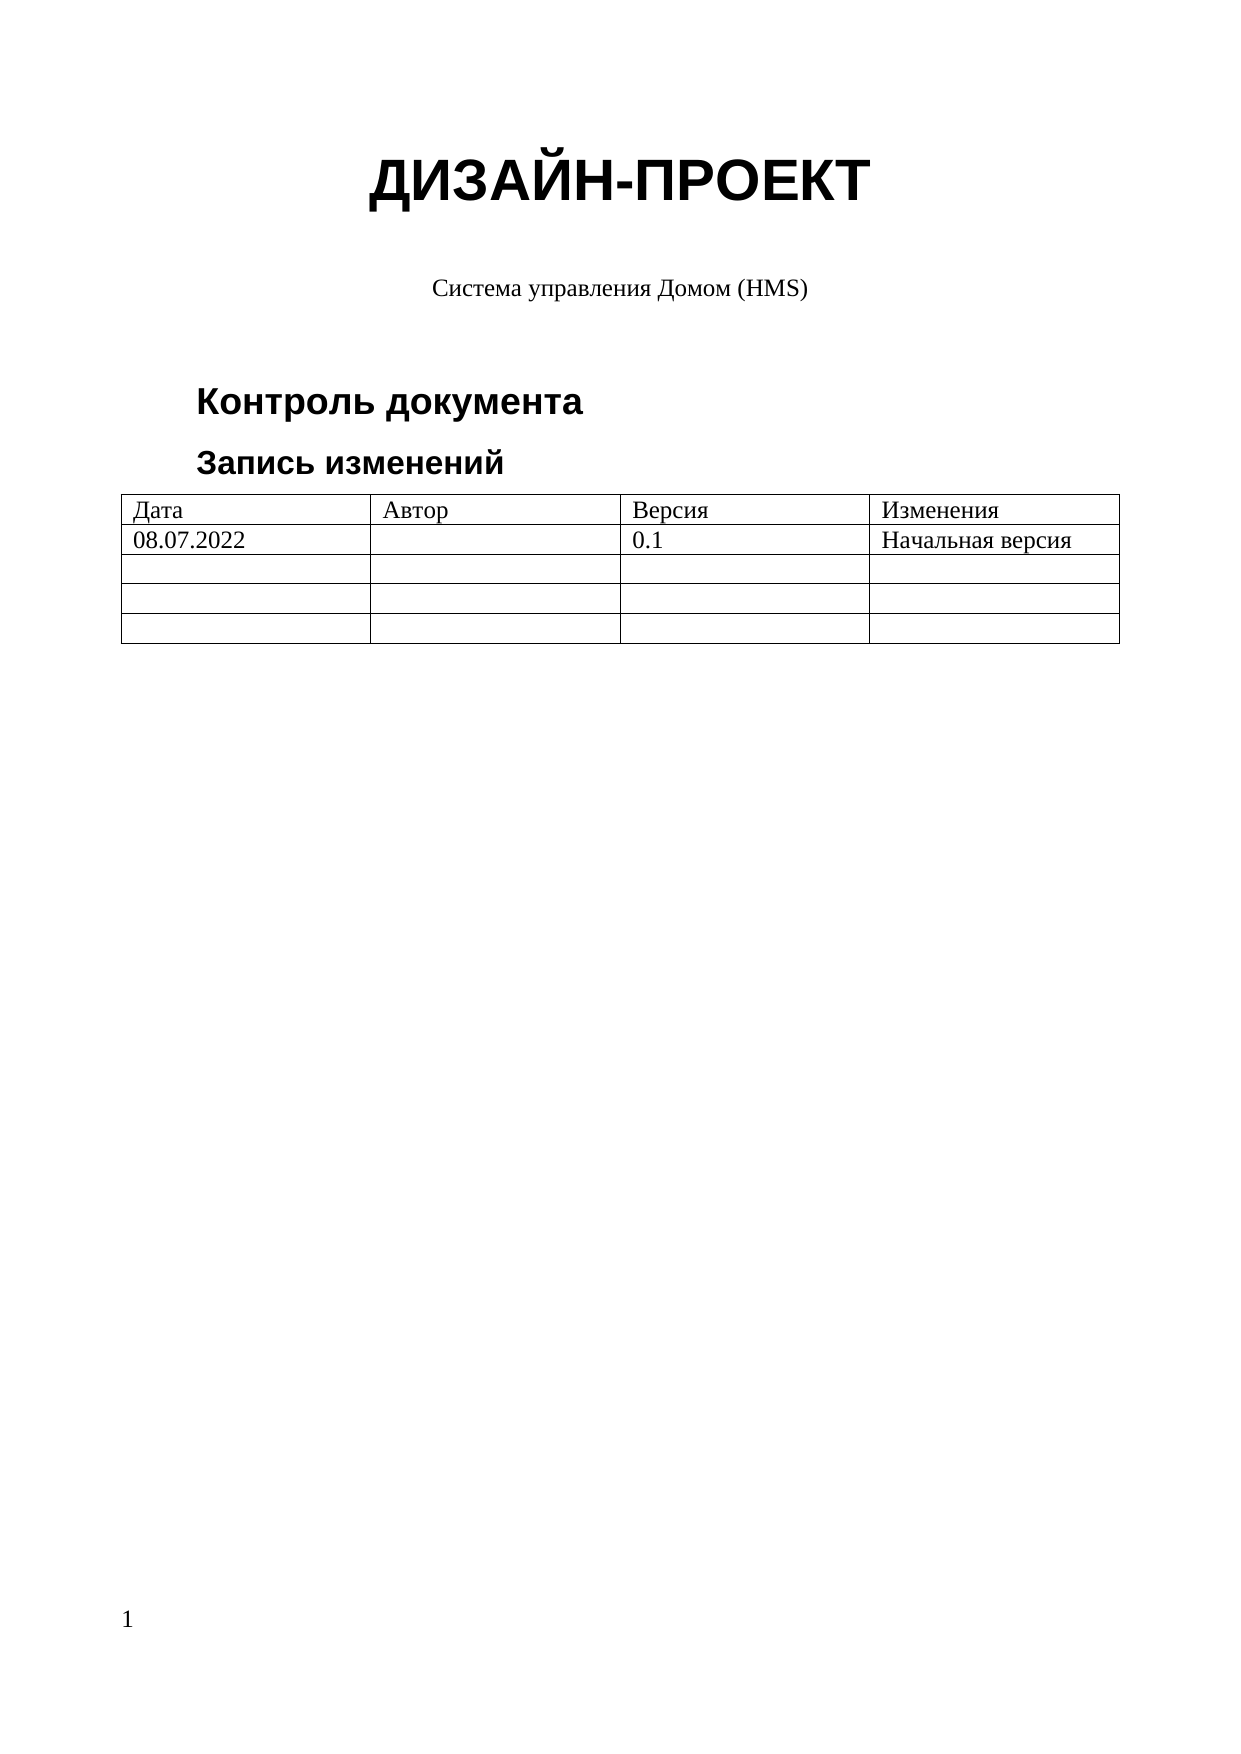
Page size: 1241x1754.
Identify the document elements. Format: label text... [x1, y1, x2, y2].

table_cell [371, 525, 620, 553]
table_cell 08.07.2022 [122, 525, 370, 553]
text Система управления Домом (HMS) [121, 273, 1119, 302]
title ДИЗАЙН-ПРОЕКТ [121, 146, 1119, 213]
table_cell [122, 584, 370, 613]
table_cell 0.1 [621, 525, 869, 553]
table_cell [870, 584, 1119, 613]
table_cell [621, 584, 869, 613]
subtitle Контроль документа [121, 379, 1119, 422]
table_cell [870, 555, 1119, 583]
table_cell Начальная версия [870, 525, 1119, 553]
table_cell [870, 614, 1119, 643]
table_header Автор [371, 495, 620, 524]
table_cell [122, 614, 370, 643]
table_cell [122, 555, 370, 583]
table_header Версия [621, 495, 869, 524]
subtitle Запись изменений [121, 443, 1119, 481]
table_header Дата [122, 495, 370, 524]
table_cell [371, 584, 620, 613]
table_cell [621, 614, 869, 643]
table_cell [371, 555, 620, 583]
table_cell [371, 614, 620, 643]
table_cell [621, 555, 869, 583]
table_header Изменения [870, 495, 1119, 524]
